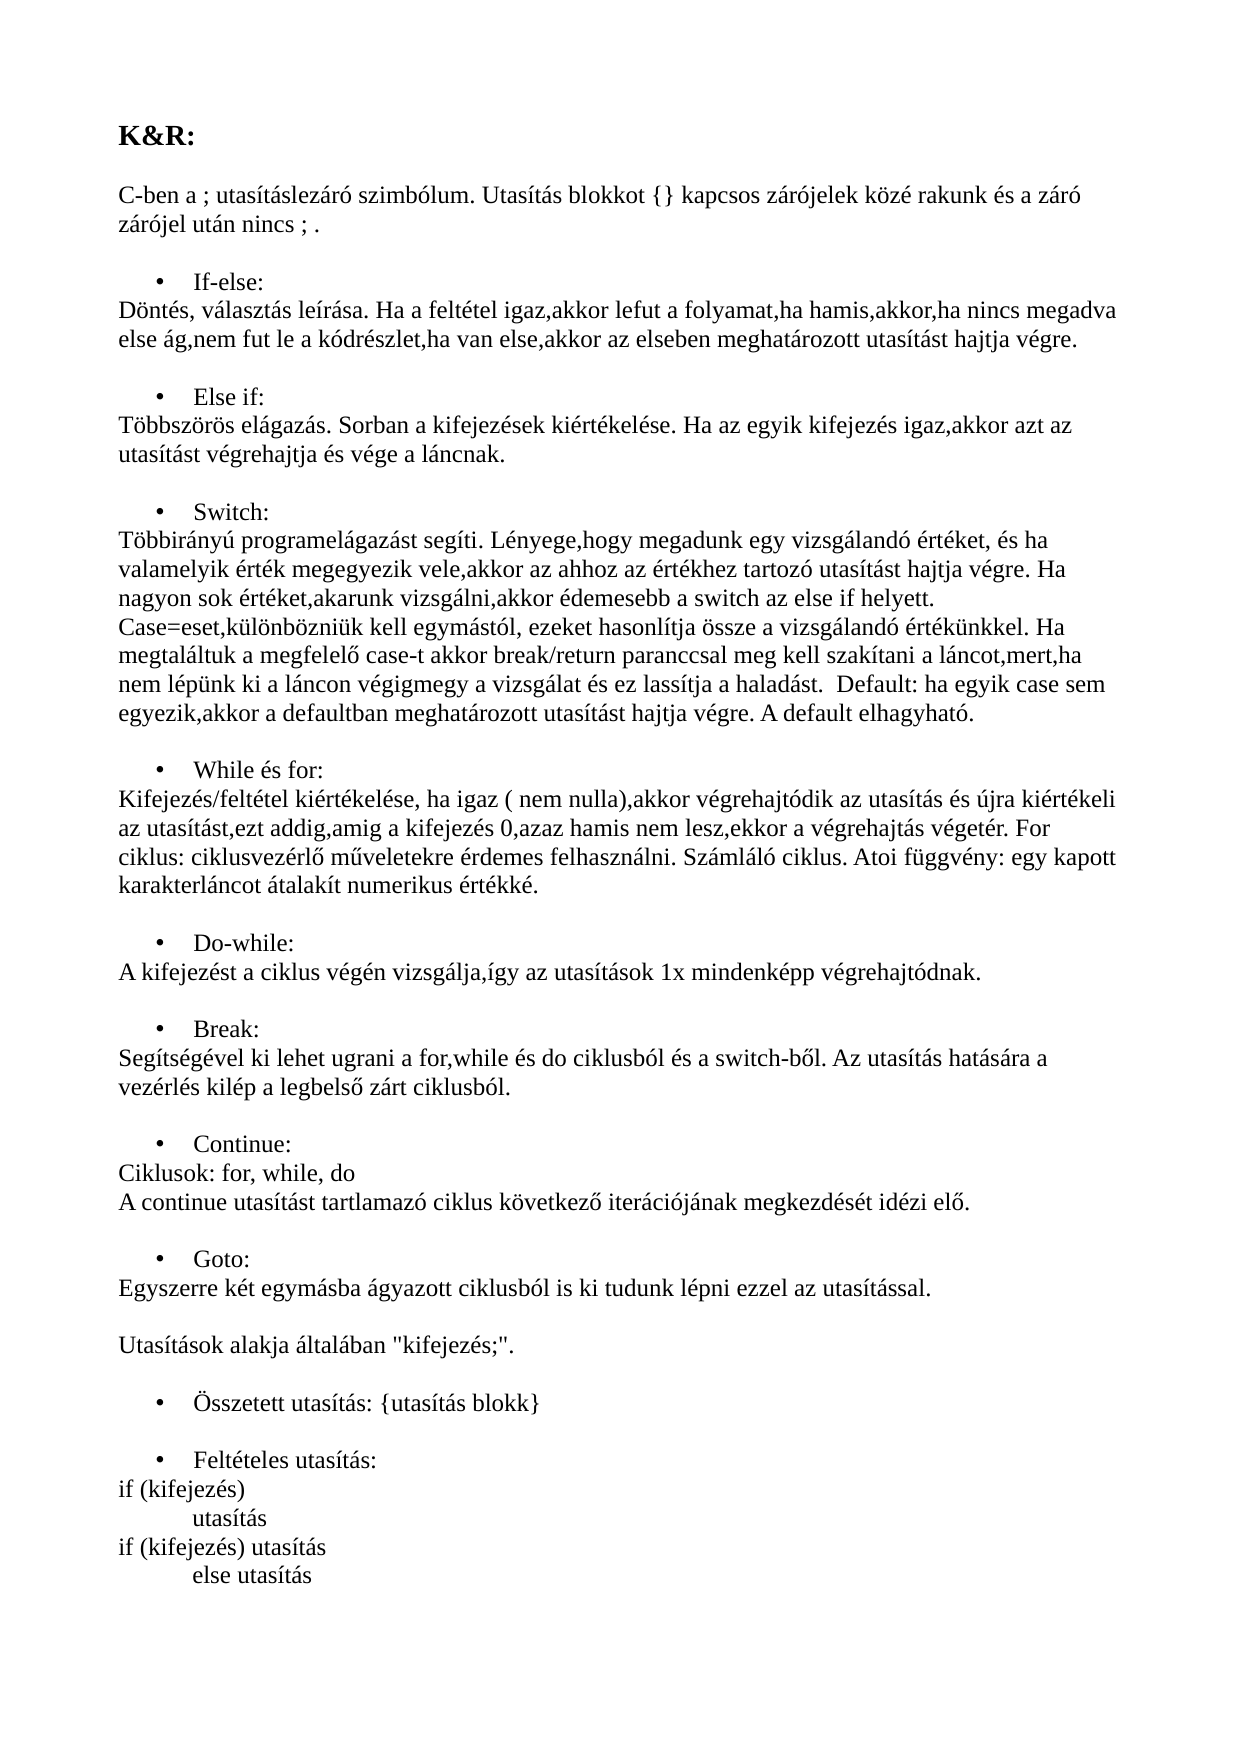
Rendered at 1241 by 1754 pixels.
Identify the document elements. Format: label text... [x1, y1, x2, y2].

list Goto: [156, 1244, 1122, 1273]
list Do-while: [156, 928, 1122, 957]
text A kifejezést a ciklus végén vizsgálja,így az utasítások 1x mindenképp végrehajtódnak. [118, 957, 1122, 985]
list Continue: [156, 1129, 1122, 1158]
text Többirányú programelágazást segíti. Lényege,hogy megadunk egy vizsgálandó értéket, és ha valamelyik érték megegyezik vele,akkor az ahhoz az értékhez tartozó utasítást hajtja végre. Ha nagyon sok értéket,akarunk vizsgálni,akkor édemesebb a switch az else if helyett. Case=eset,különbözniük kell egymástól, ezeket hasonlítja össze a vizsgálandó értékünkkel. Ha megtaláltuk a megfelelő case-t akkor break/return paranccsal meg kell szakítani a láncot,mert,ha nem lépünk ki a láncon végigmegy a vizsgálat és ez lassítja a haladást. Default: ha egyik case sem egyezik,akkor a defaultban meghatározott utasítást hajtja végre. A default elhagyható. [118, 525, 1122, 727]
text Ciklusok: for, while, do [118, 1158, 1122, 1187]
list While és for: [156, 755, 1122, 784]
text Egyszerre két egymásba ágyazott ciklusból is ki tudunk lépni ezzel az utasítással. [118, 1273, 1122, 1302]
list Else if: [156, 382, 1122, 410]
text utasítás [118, 1503, 1122, 1532]
text else utasítás [118, 1560, 1122, 1589]
text Többszörös elágazás. Sorban a kifejezések kiértékelése. Ha az egyik kifejezés igaz,akkor azt az utasítást végrehajtja és vége a láncnak. [118, 410, 1122, 468]
list Feltételes utasítás: [156, 1445, 1122, 1474]
text Utasítások alakja általában "kifejezés;". [118, 1330, 1122, 1359]
text Segítségével ki lehet ugrani a for,while és do ciklusból és a switch-ből. Az utasítás hatására a vezérlés kilép a legbelső zárt ciklusból. [118, 1043, 1122, 1100]
list Összetett utasítás: {utasítás blokk} [156, 1388, 1122, 1417]
text if (kifejezés) utasítás [118, 1532, 1122, 1560]
text if (kifejezés) [118, 1474, 1122, 1503]
text K&R: [118, 118, 1122, 152]
text A continue utasítást tartlamazó ciklus következő iterációjának megkezdését idézi elő. [118, 1187, 1122, 1215]
list Switch: [156, 497, 1122, 525]
list Break: [156, 1014, 1122, 1043]
text Kifejezés/feltétel kiértékelése, ha igaz ( nem nulla),akkor végrehajtódik az utasítás és újra kiértékeli az utasítást,ezt addig,amig a kifejezés 0,azaz hamis nem lesz,ekkor a végrehajtás végetér. For ciklus: ciklusvezérlő műveletekre érdemes felhasználni. Számláló ciklus. Atoi függvény: egy kapott karakterláncot átalakít numerikus értékké. [118, 784, 1122, 899]
list If-else: [156, 267, 1122, 295]
text Döntés, választás leírása. Ha a feltétel igaz,akkor lefut a folyamat,ha hamis,akkor,ha nincs megadva else ág,nem fut le a kódrészlet,ha van else,akkor az elseben meghatározott utasítást hajtja végre. [118, 295, 1122, 353]
text C-ben a ; utasításlezáró szimbólum. Utasítás blokkot {} kapcsos zárójelek közé rakunk és a záró zárójel után nincs ; . [118, 180, 1122, 238]
